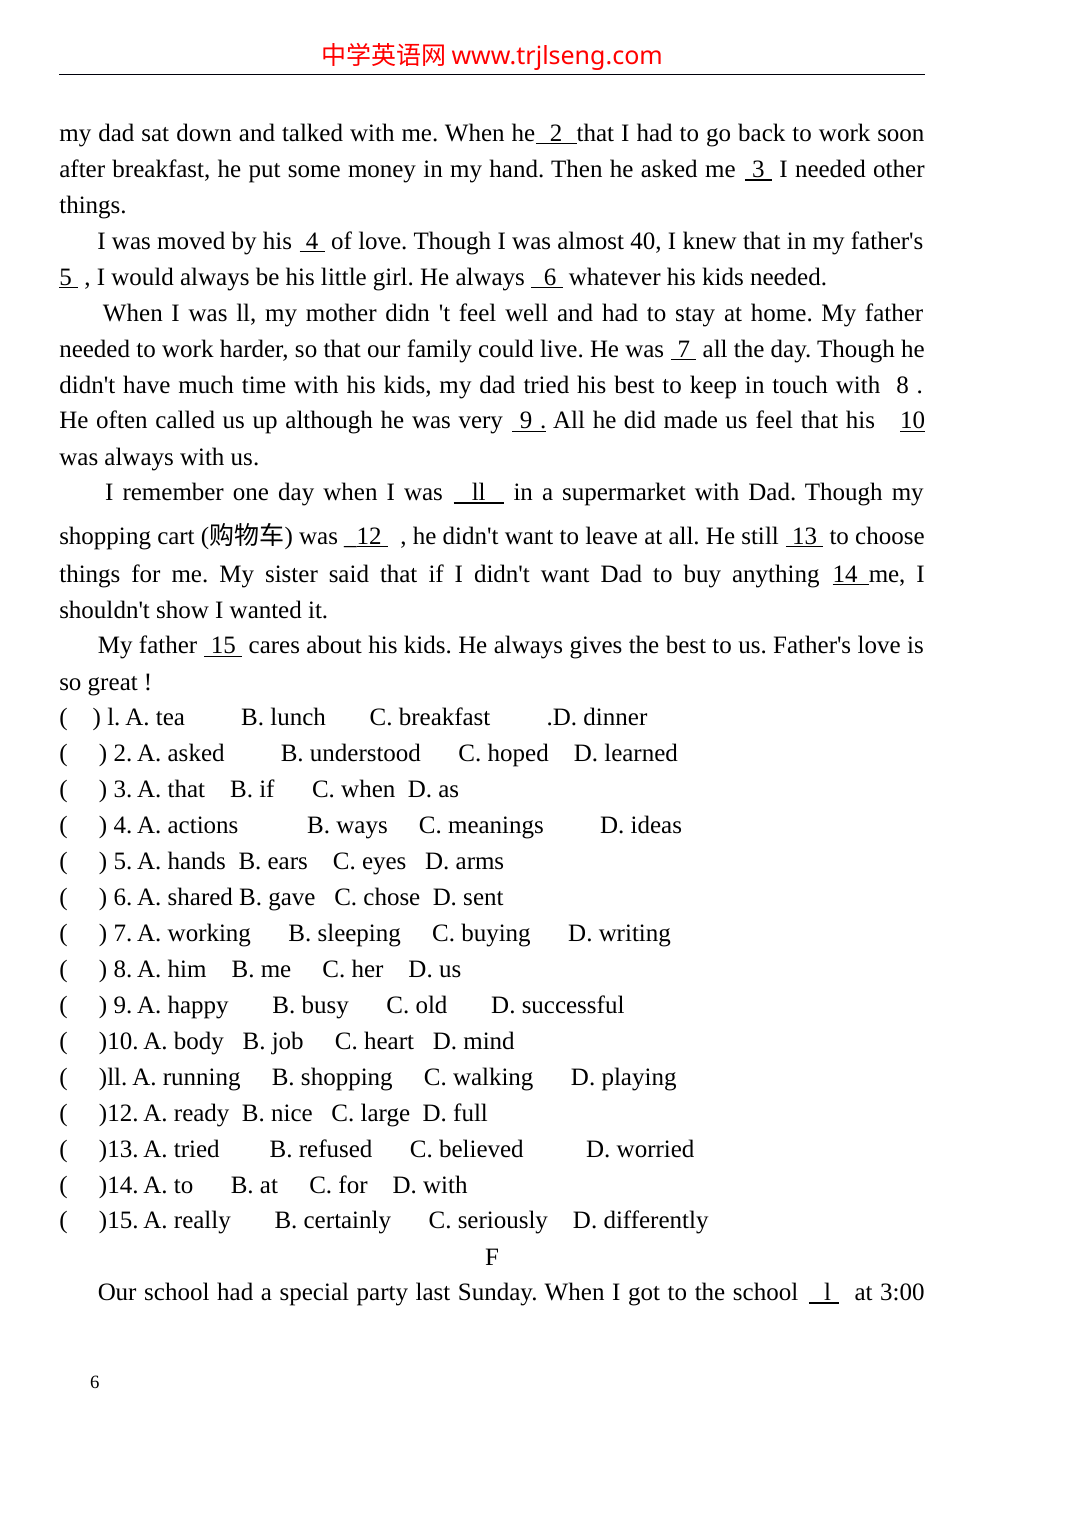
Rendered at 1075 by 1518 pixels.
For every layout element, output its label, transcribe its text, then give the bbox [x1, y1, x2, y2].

text ( ) 2. A. asked B. understood C. hoped D. learned [59, 738, 925, 767]
text ( ) 3. A. that B. if C. when D. as [59, 774, 925, 803]
text ( )13. A. tried B. refused C. believed D. worried [59, 1134, 925, 1162]
text ( ) l. A. tea B. lunch C. breakfast .D. dinner [59, 702, 925, 731]
text When I was ll, my mother didn 't feel well and had to stay at home. My father needed to work harder, so that our family could live. He was 7 all the day. Though he didn't have much time with his kids, my dad tried his best to keep in touch with 8 . He often called us up although he was very 9 . All he did made us feel that his 10 was always with us. [59, 298, 925, 470]
text Our school had a special party last Sunday. When I got to the school l at 3:00 [59, 1277, 925, 1306]
text ( )ll. A. running B. shopping C. walking D. playing [59, 1062, 925, 1091]
text ( )14. A. to B. at C. for D. with [59, 1170, 925, 1198]
text ( ) 7. A. working B. sleeping C. buying D. writing [59, 918, 925, 947]
text ( ) 6. A. shared B. gave C. chose D. sent [59, 882, 925, 911]
text ( ) 4. A. actions B. ways C. meanings D. ideas [59, 810, 925, 839]
text F [59, 1242, 925, 1270]
text I remember one day when I was ll in a supermarket with Dad. Though my shopping cart (购物车) was _12 , he didn't want to leave at all. He still 13 to choose things for me. My sister said that if I didn't want Dad to buy anything 14 me, I shouldn't show I wanted it. [59, 477, 925, 623]
text ( ) 8. A. him B. me C. her D. us [59, 954, 925, 983]
text I was moved by his 4 of love. Though I was almost 40, I knew that in my father's 5 , I would always be his little girl. He always 6 whatever his kids needed. [59, 226, 925, 291]
text ( )15. A. really B. certainly C. seriously D. differently [59, 1206, 925, 1234]
text ( ) 9. A. happy B. busy C. old D. successful [59, 990, 925, 1019]
text my dad sat down and talked with me. When he 2 that I had to go back to work soon after breakfast, he put some money in my hand. Then he asked me 3 I needed other things. [59, 118, 925, 219]
text ( )12. A. ready B. nice C. large D. full [59, 1098, 925, 1127]
text ( )10. A. body B. job C. heart D. mind [59, 1026, 925, 1055]
text My father 15 cares about his kids. He always gives the best to us. Father's love is so great ! [59, 631, 925, 695]
text ( ) 5. A. hands B. ears C. eyes D. arms [59, 846, 925, 875]
